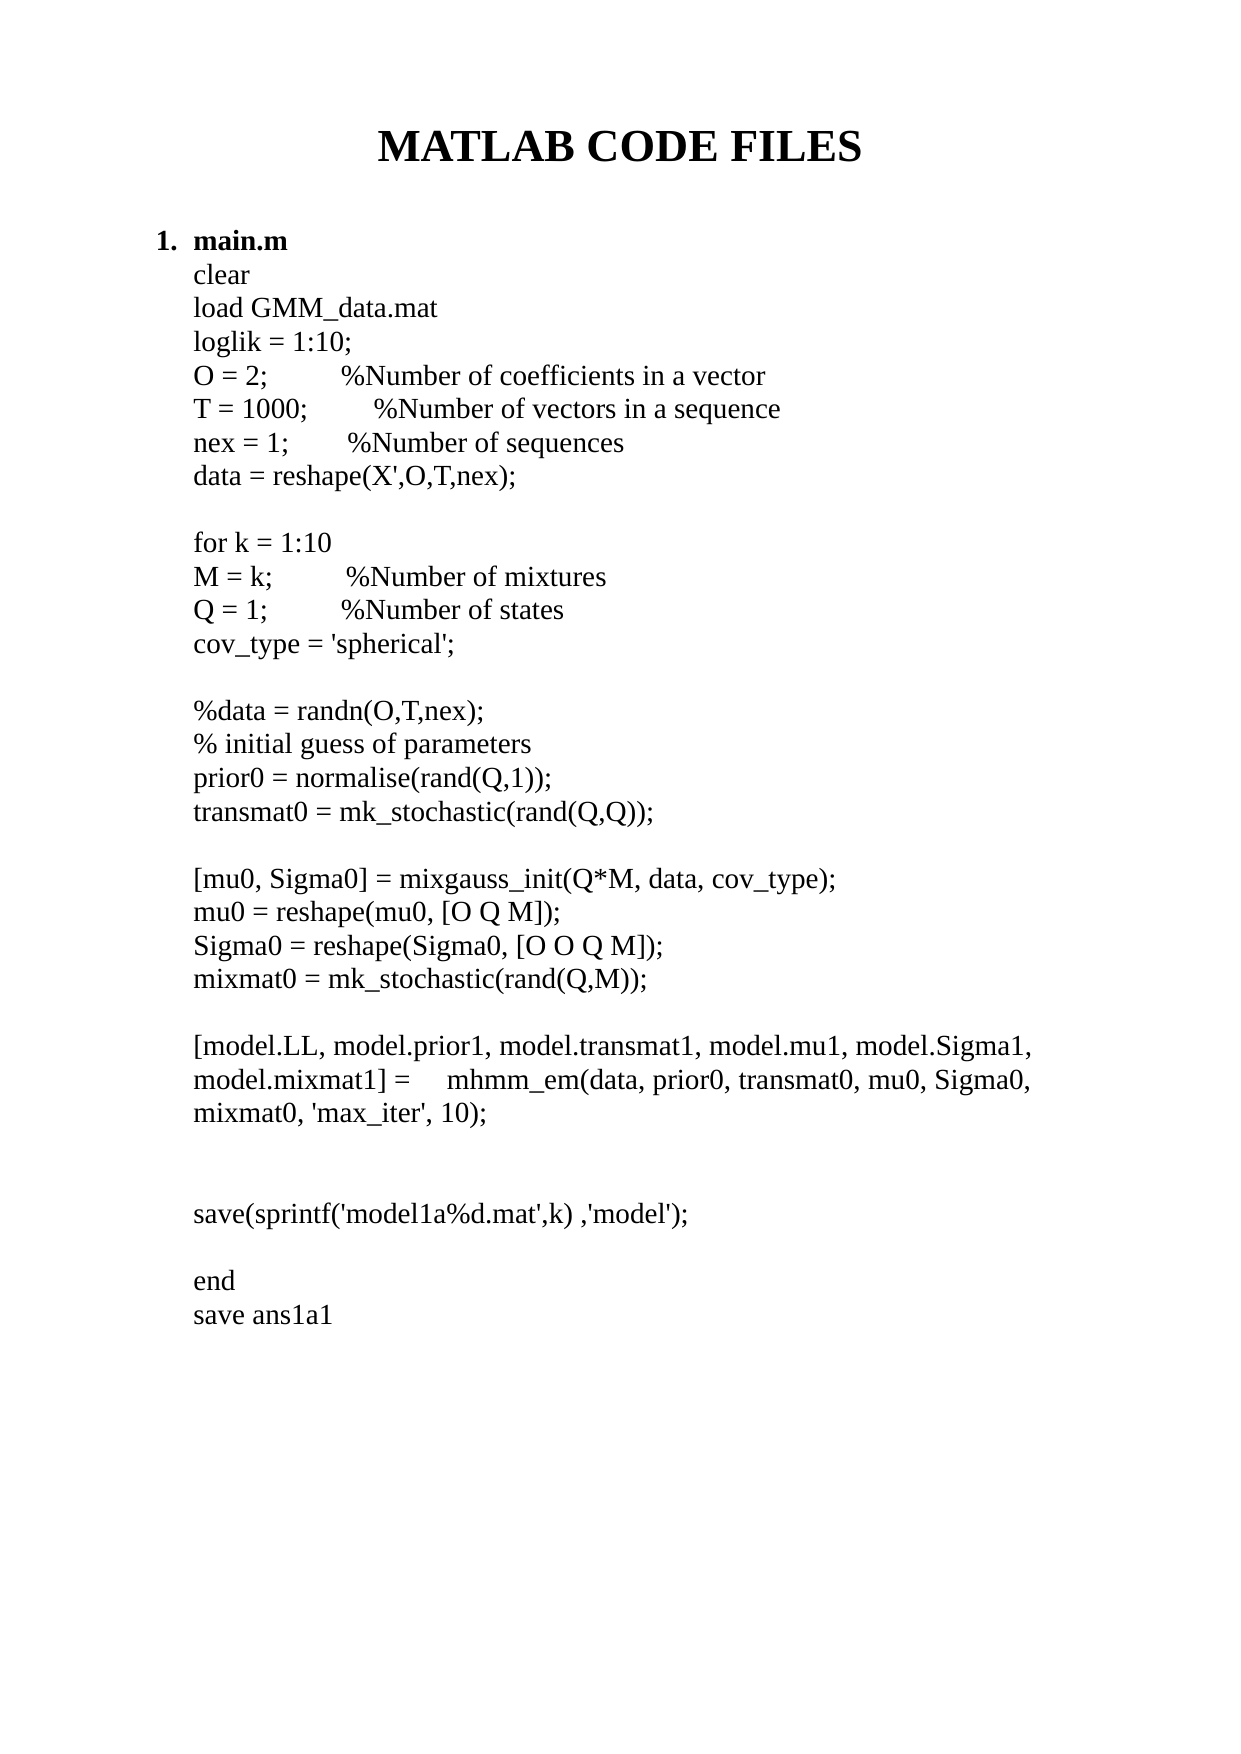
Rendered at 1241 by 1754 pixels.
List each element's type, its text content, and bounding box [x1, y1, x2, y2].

list data = reshape(X',O,T,nex); [156, 458, 1122, 492]
list mu0 = reshape(mu0, [O Q M]); [156, 894, 1122, 928]
list %data = randn(O,T,nex); [156, 693, 1122, 727]
list save(sprintf('model1a%d.mat',k) ,'model'); [156, 1196, 1122, 1230]
list for k = 1:10 [156, 525, 1122, 559]
list Q = 1; %Number of states [156, 592, 1122, 626]
list T = 1000; %Number of vectors in a sequence [156, 391, 1122, 425]
list [model.LL, model.prior1, model.transmat1, model.mu1, model.Sigma1, model.mixmat1] = mhmm_em(data, prior0, transmat0, mu0, Sigma0, mixmat0, 'max_iter', 10); [156, 1028, 1122, 1129]
list main.m [156, 223, 1122, 257]
list cov_type = 'spherical'; [156, 626, 1122, 659]
list transmat0 = mk_stochastic(rand(Q,Q)); [156, 794, 1122, 827]
list Sigma0 = reshape(Sigma0, [O O Q M]); [156, 928, 1122, 961]
list [mu0, Sigma0] = mixgauss_init(Q*M, data, cov_type); [156, 861, 1122, 894]
list end [156, 1263, 1122, 1297]
list loglik = 1:10; [156, 324, 1122, 358]
list O = 2; %Number of coefficients in a vector [156, 358, 1122, 391]
list prior0 = normalise(rand(Q,1)); [156, 760, 1122, 794]
list % initial guess of parameters [156, 727, 1122, 760]
list load GMM_data.mat [156, 291, 1122, 324]
list save ans1a1 [156, 1297, 1122, 1330]
list nex = 1; %Number of sequences [156, 425, 1122, 458]
text MATLAB CODE FILES [118, 118, 1122, 171]
list M = k; %Number of mixtures [156, 559, 1122, 592]
list mixmat0 = mk_stochastic(rand(Q,M)); [156, 961, 1122, 995]
list clear [156, 257, 1122, 291]
